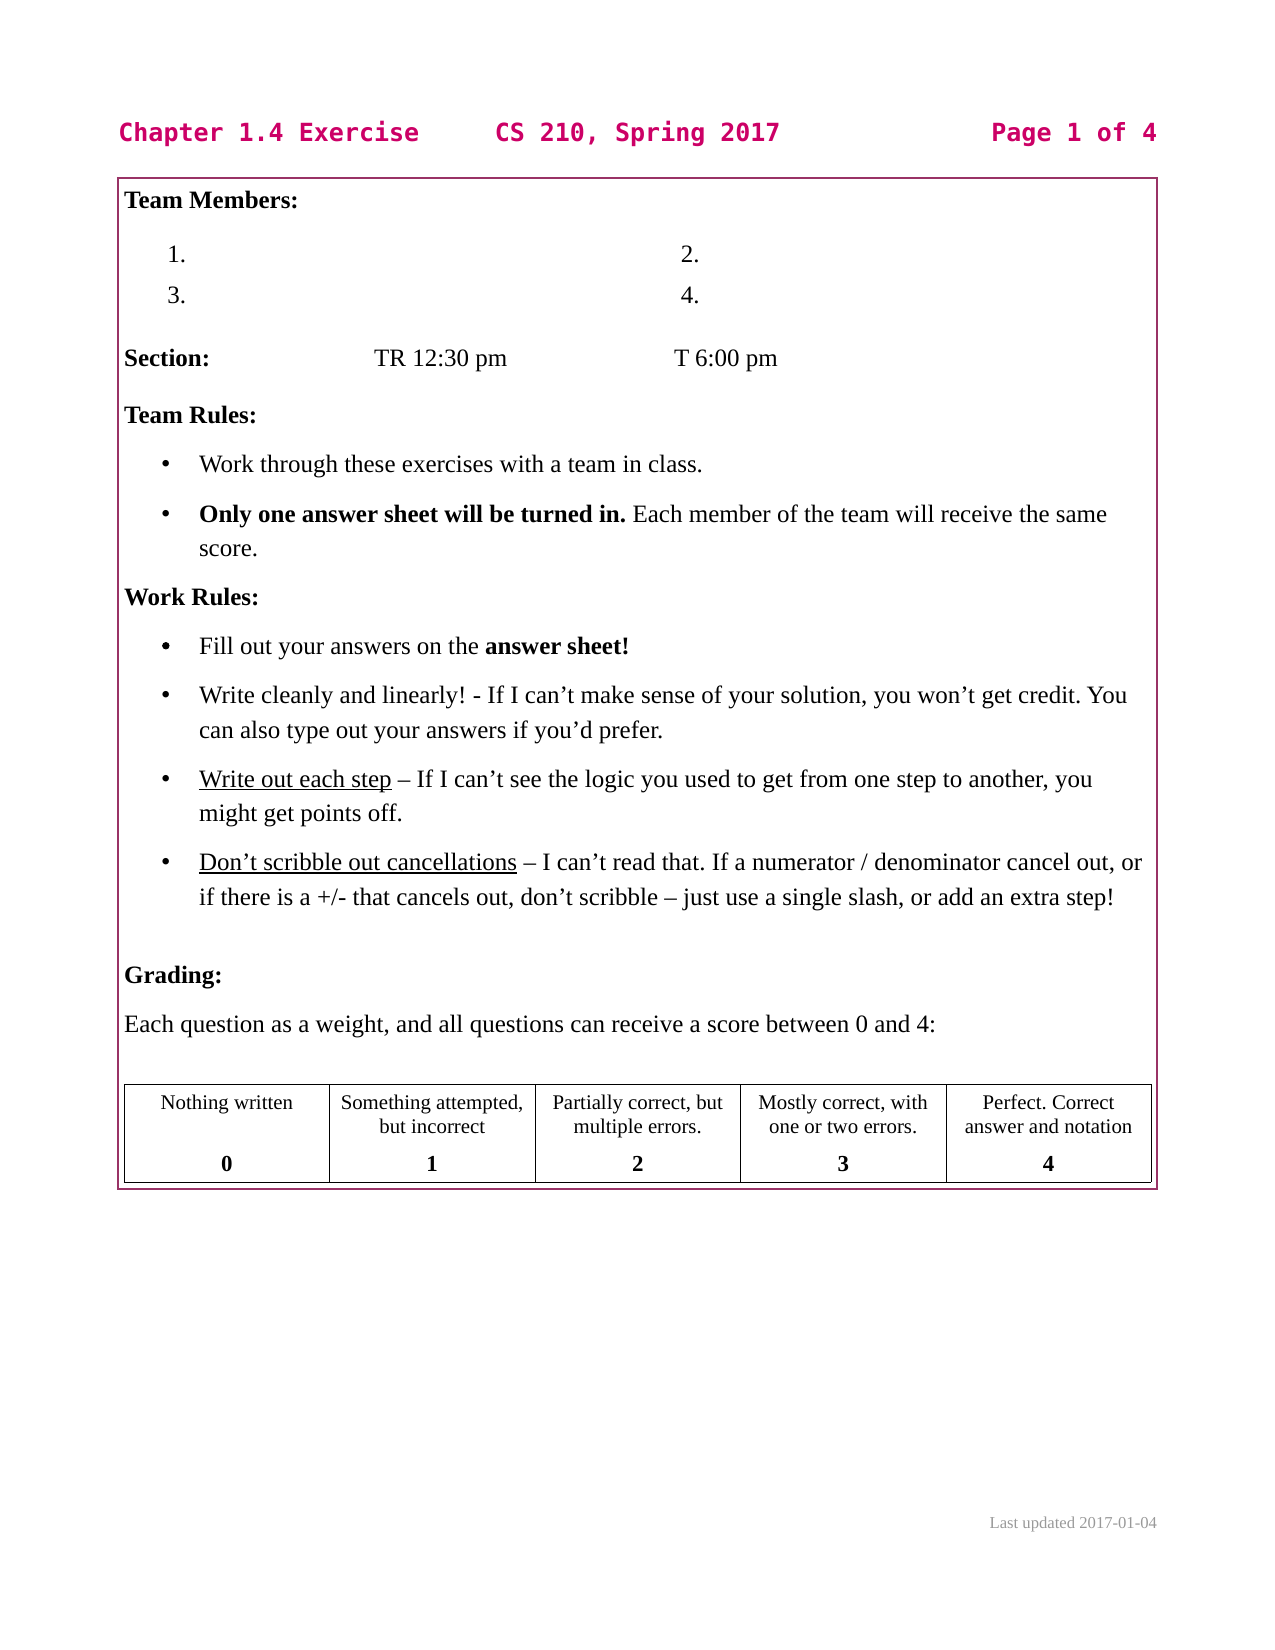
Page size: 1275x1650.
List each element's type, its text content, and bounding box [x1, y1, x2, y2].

table_header Team Members: Section: TR 12:30 pm T 6:00 pm Team Rules: Work through these exercises with a team in class. Only one answer sheet will be turned in. Each member of the team will receive the same score. Work Rules: Fill out your answers on the answer sheet! Write cleanly and linearly! - If I can’t make sense of your solution, you won’t get credit. You can also type out your answers if you’d prefer. Write out each step – If I can’t see the logic you used to get from one step to another, you might get points off. Don’t scribble out cancellations – I can’t read that. If a numerator / denominator cancel out, or if there is a +/- that cancels out, don’t scribble – just use a single slash, or add an extra step! Grading: Each question as a weight, and all questions can receive a score between 0 and 4: [119, 179, 1156, 1188]
table_cell 2 [536, 1144, 740, 1182]
table_cell [638, 274, 1151, 314]
table_header Nothing written [125, 1085, 329, 1144]
table_cell 0 [125, 1144, 329, 1182]
table_cell 4 [947, 1144, 1151, 1182]
table_header Something attempted, but incorrect [330, 1085, 535, 1144]
table_header Partially correct, but multiple errors. [536, 1085, 740, 1144]
table_header Mostly correct, with one or two errors. [741, 1085, 946, 1144]
table_cell 3 [741, 1144, 946, 1182]
table_header Perfect. Correct answer and notation [947, 1085, 1151, 1144]
table_header [124, 234, 637, 274]
table_header [638, 234, 1151, 274]
table_cell [124, 274, 637, 314]
table_cell 1 [330, 1144, 535, 1182]
